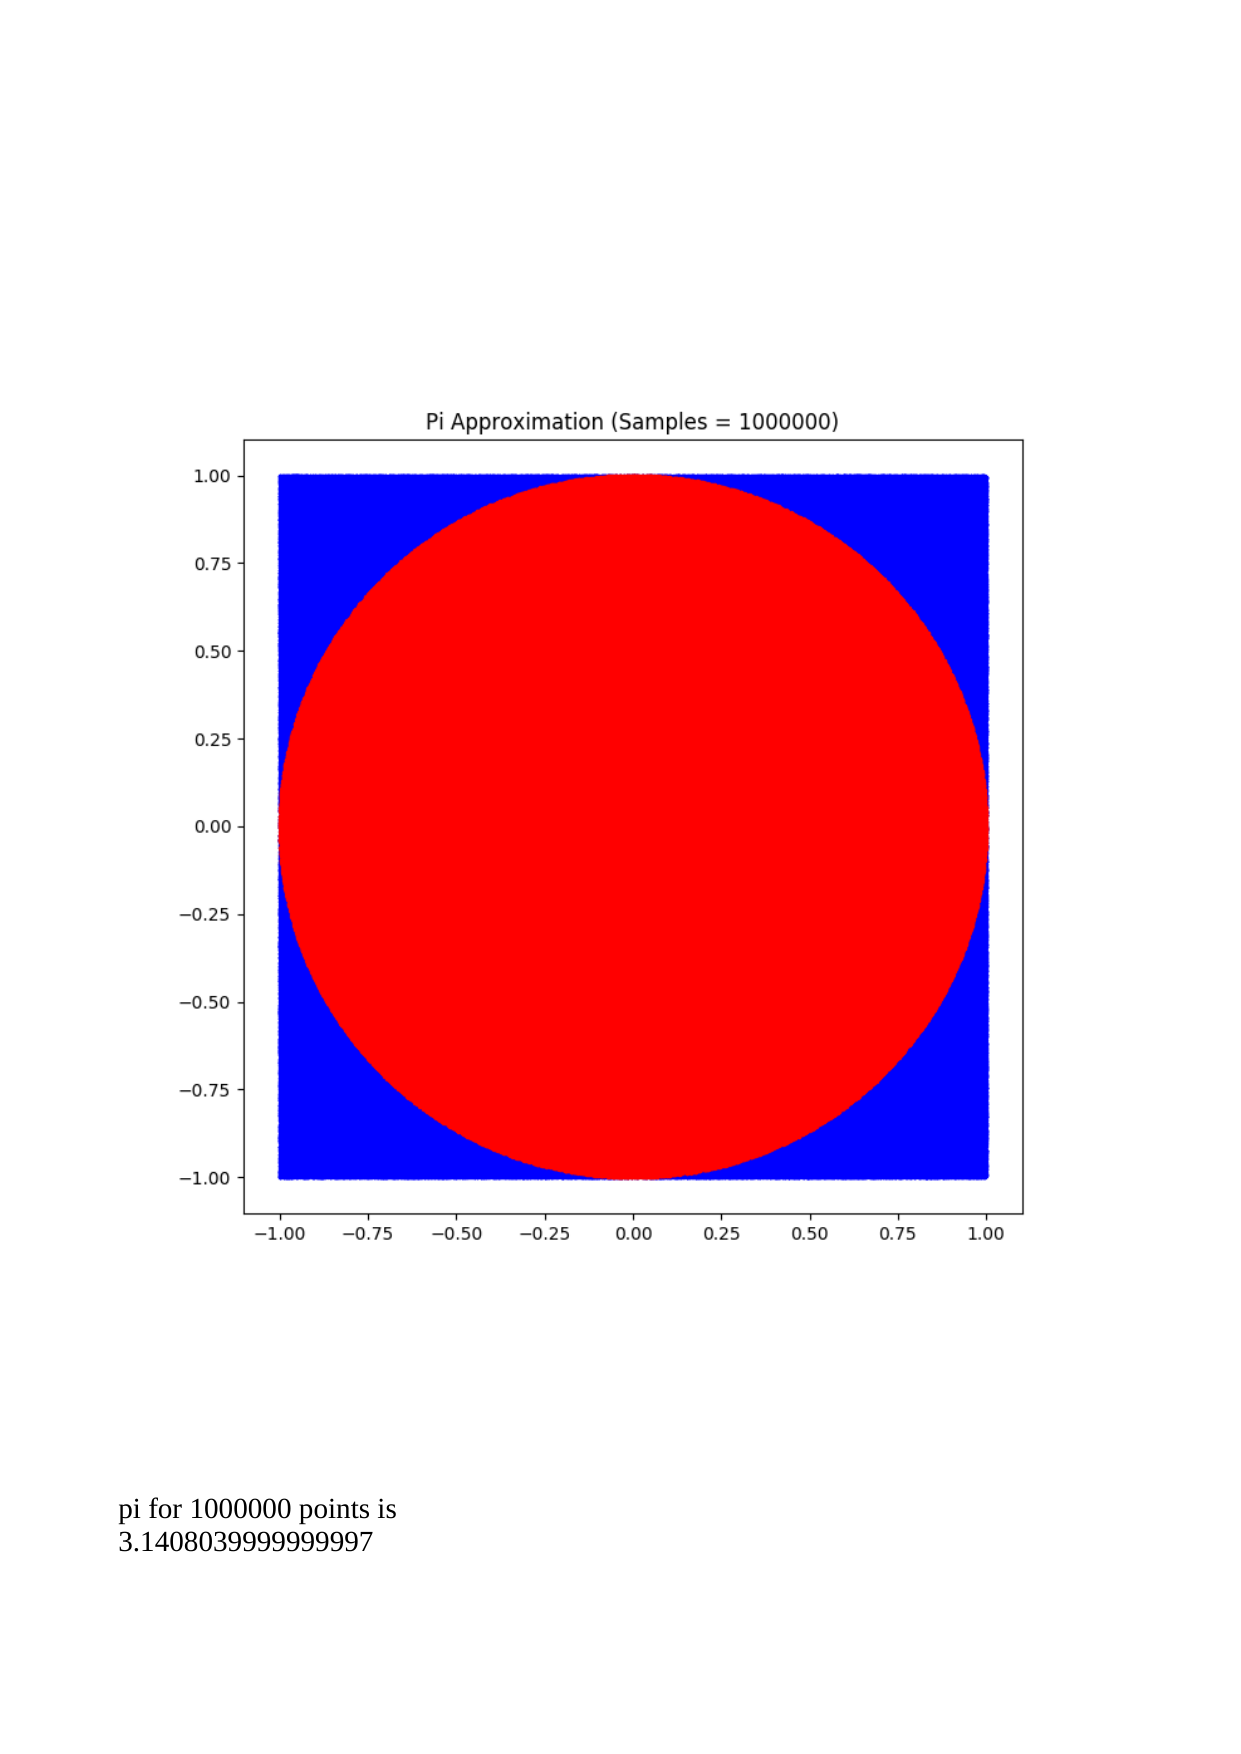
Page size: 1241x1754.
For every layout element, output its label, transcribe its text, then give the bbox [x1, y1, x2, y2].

text 3.1408039999999997 [118, 1524, 1122, 1558]
text pi for 1000000 points is [118, 1491, 1122, 1524]
picture [118, 319, 1123, 1324]
